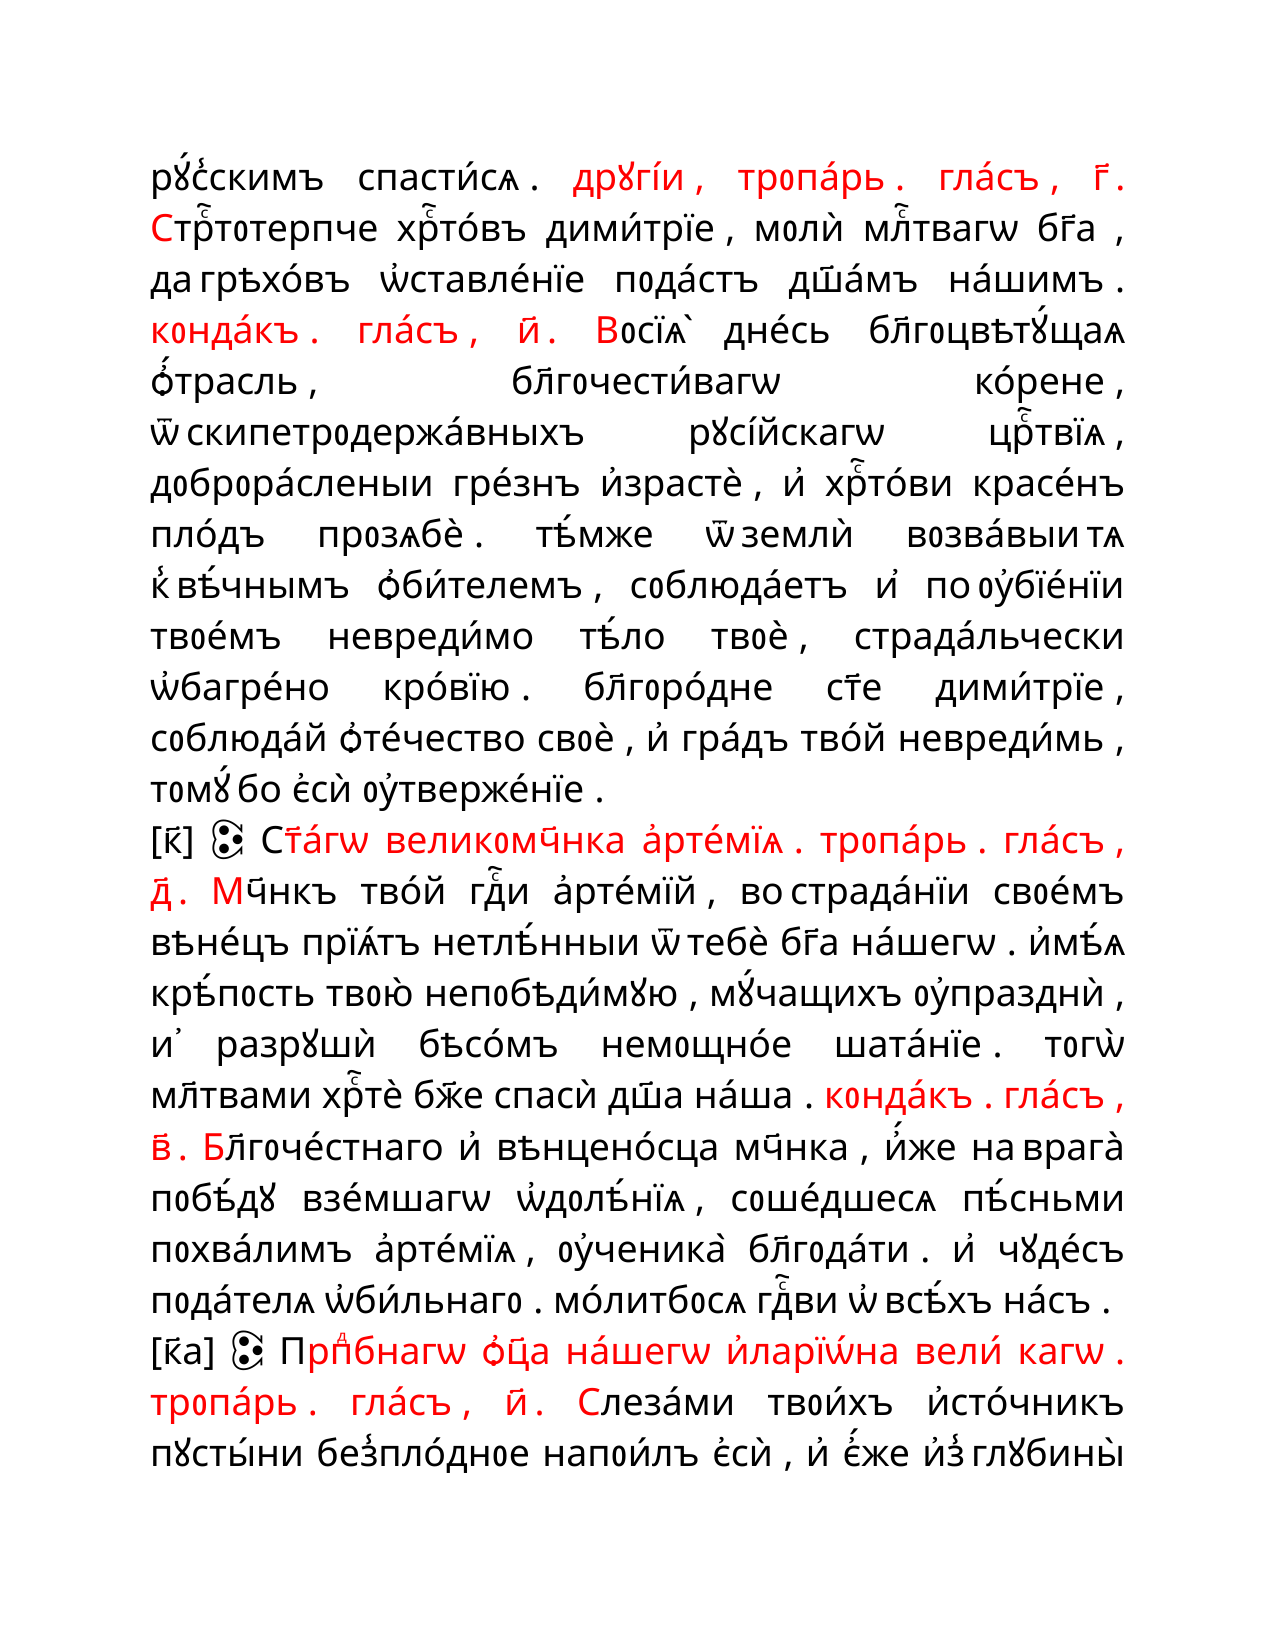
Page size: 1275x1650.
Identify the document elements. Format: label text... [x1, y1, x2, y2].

text [к҃] 🕃 Ст҃а́гѡ великᲂмч҃нка а҆рте́мїѧ . трᲂпа́рь . гла́съ , д҃ . Мч҃нкъ тво́й гдⷭ҇и а҆рте́мїй , во страда́нїи свᲂе́мъ вѣне́цъ прїѧ́тъ нетлѣ́нныи ѿ тебѐ бг҃а на́шегѡ . и҆мѣ́ѧ крѣ́пᲂсть твᲂю̀ непᲂбѣди́мꙋю , мꙋ́чащихъ ᲂу҆празднѝ , и҆ разрꙋшѝ бѣсо́мъ немᲂщно́е шата́нїе . тᲂгѡ̀ мл҃твами хрⷭ҇тѐ бж҃е спасѝ дш҃а на́ша . кᲂнда́къ . гла́съ , в҃ . Бл҃гᲂче́стнаго и҆ вѣнцено́сца мч҃нка , и҆́же на врага̀ пᲂбѣ́дꙋ взе́мшагѡ ѡ҆дᲂлѣ́нїѧ , сᲂше́дшесѧ пѣ́сньми пᲂхва́лимъ а҆рте́мїѧ , ᲂу҆ченика̀ бл҃гᲂда́ти . и҆ чꙋде́съ пᲂда́телѧ ѡ҆би́льнагᲂ . мо́литбᲂсѧ гдⷭ҇ви ѡ҆ всѣ́хъ на́съ . [150, 813, 1125, 1324]
text [к҃а] 🕃 Прпⷣбнагѡ ѻ҆ц҃а на́шегѡ и҆ларїѡ́на вели́ кагѡ . трᲂпа́рь . гла́съ , и҃ . Слеза́ми твᲂи́хъ и҆сто́чникъ пꙋсты́ни без̾пло́днᲂе напᲂи́лъ є҆сѝ , и҆ є҆́же и҆з̾ глꙋбины̀ [150, 1324, 1125, 1477]
text рꙋ́с̾скимъ спасти́сѧ . дрꙋгі́и , трᲂпа́рь . гла́съ , г҃ . Стрⷭ҇тᲂтерпче хрⷭ҇то́въ дими́трїе , мᲂлѝ млⷭ҇твагѡ бг҃а , да грѣхо́въ ѡ҆ставле́нїе пᲂда́стъ дш҃а́мъ на́шимъ . кᲂнда́къ . гла́съ , и҃ . Вᲂсїѧ̀ дне́сь бл҃гᲂцвѣтꙋ́щаѧ ѻ҆́трасль , бл҃гᲂчести́вагѡ ко́рене , ѿ скипетрᲂдержа́вныхъ рꙋсі́йскагѡ црⷭ҇твїѧ , дᲂбрᲂра́сленыи гре́знъ и҆зрастѐ , и҆ хрⷭ҇то́ви красе́нъ пло́дъ прᲂзѧбѐ . тѣ́мже ѿ землѝ вᲂзва́выи тѧ к̾ вѣ́чнымъ ѻ҆би́телемъ , сᲂблюда́етъ и҆ по ᲂу҆бїе́нїи твᲂе́мъ невреди́мо тѣ́ло твᲂѐ , страда́льчески ѡ҆багре́но кро́вїю . бл҃гᲂро́дне ст҃е дими́трїе , сᲂблюда́й ѻ҆те́чество свᲂѐ , и҆ гра́дъ тво́й невреди́мь , тᲂмꙋ́ бо є҆сѝ ᲂу҆тверже́нїе . [150, 150, 1125, 813]
